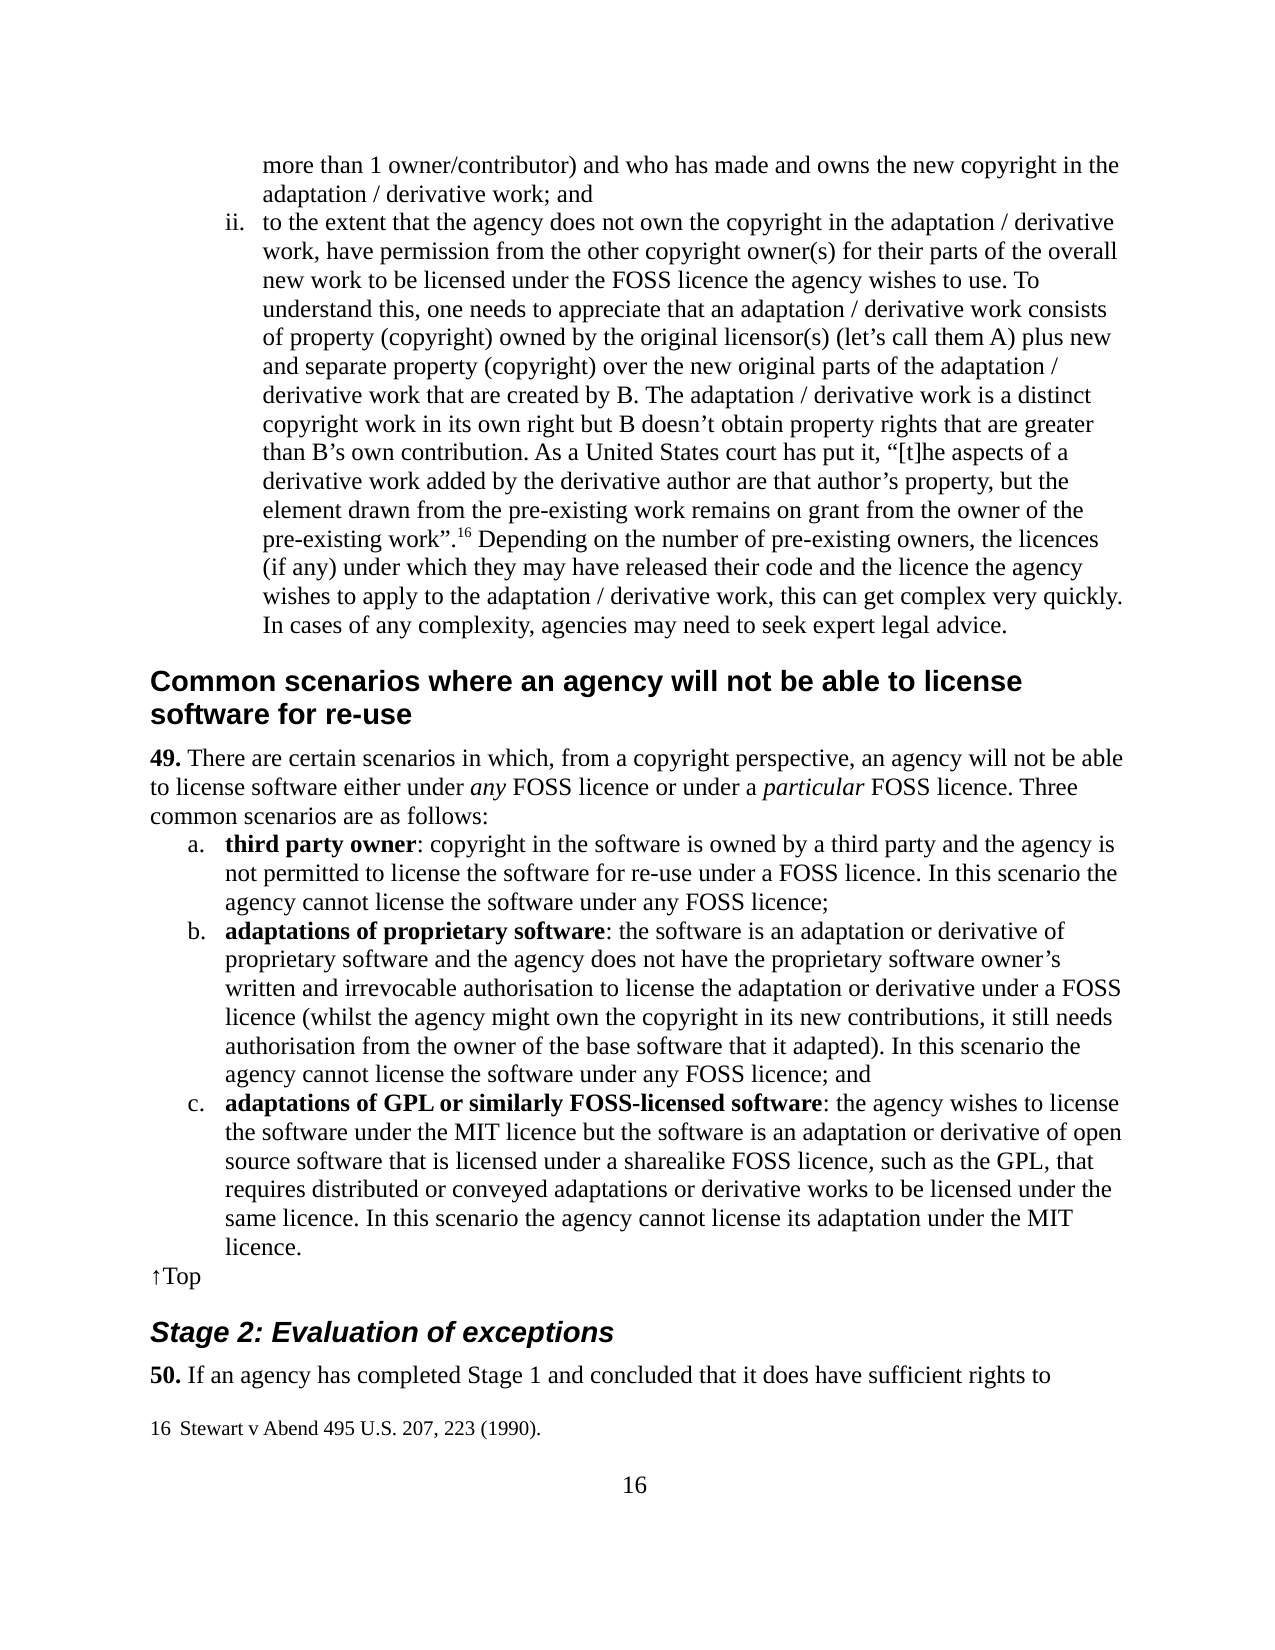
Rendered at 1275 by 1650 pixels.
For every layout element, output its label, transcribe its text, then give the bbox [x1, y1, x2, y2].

text 49. There are certain scenarios in which, from a copyright perspective, an agency will not be able to license software either under any FOSS licence or under a particular FOSS licence. Three common scenarios are as follows: [150, 743, 1125, 829]
list third party owner: copyright in the software is owned by a third party and the agency is not permitted to license the software for re-use under a FOSS licence. In this scenario the agency cannot license the software under any FOSS licence; [187, 829, 1125, 916]
subtitle Common scenarios where an agency will not be able to license software for re-use [150, 664, 1125, 731]
list adaptations of GPL or similarly FOSS-licensed software: the agency wishes to license the software under the MIT licence but the software is an adaptation or derivative of open source software that is licensed under a sharealike FOSS licence, such as the GPL, that requires distributed or conveyed adaptations or derivative works to be licensed under the same licence. In this scenario the agency cannot license its adaptation under the MIT licence. [187, 1088, 1125, 1261]
list Stewart v Abend 495 U.S. 207, 223 (1990). [150, 1416, 1125, 1440]
text ↑Top [150, 1261, 1125, 1289]
list more than 1 owner/contributor) and who has made and owns the new copyright in the adaptation / derivative work; and [225, 150, 1125, 207]
text 50. If an agency has completed Stage 1 and concluded that it does have sufficient rights to [150, 1361, 1125, 1389]
subtitle Stage 2: Evaluation of exceptions [150, 1314, 1125, 1348]
list adaptations of proprietary software: the software is an adaptation or derivative of proprietary software and the agency does not have the proprietary software owner’s written and irrevocable authorisation to license the adaptation or derivative under a FOSS licence (whilst the agency might own the copyright in its new contributions, it still needs authorisation from the owner of the base software that it adapted). In this scenario the agency cannot license the software under any FOSS licence; and [187, 916, 1125, 1088]
list to the extent that the agency does not own the copyright in the adaptation / derivative work, have permission from the other copyright owner(s) for their parts of the overall new work to be licensed under the FOSS licence the agency wishes to use. To understand this, one needs to appreciate that an adaptation / derivative work consists of property (copyright) owned by the original licensor(s) (let’s call them A) plus new and separate property (copyright) over the new original parts of the adaptation / derivative work that are created by B. The adaptation / derivative work is a distinct copyright work in its own right but B doesn’t obtain property rights that are greater than B’s own contribution. As a United States court has put it, “[t]he aspects of a derivative work added by the derivative author are that author’s property, but the element drawn from the pre-existing work remains on grant from the owner of the pre-existing work”. Depending on the number of pre-existing owners, the licences (if any) under which they may have released their code and the licence the agency wishes to apply to the adaptation / derivative work, this can get complex very quickly. In cases of any complexity, agencies may need to seek expert legal advice. [225, 207, 1125, 639]
